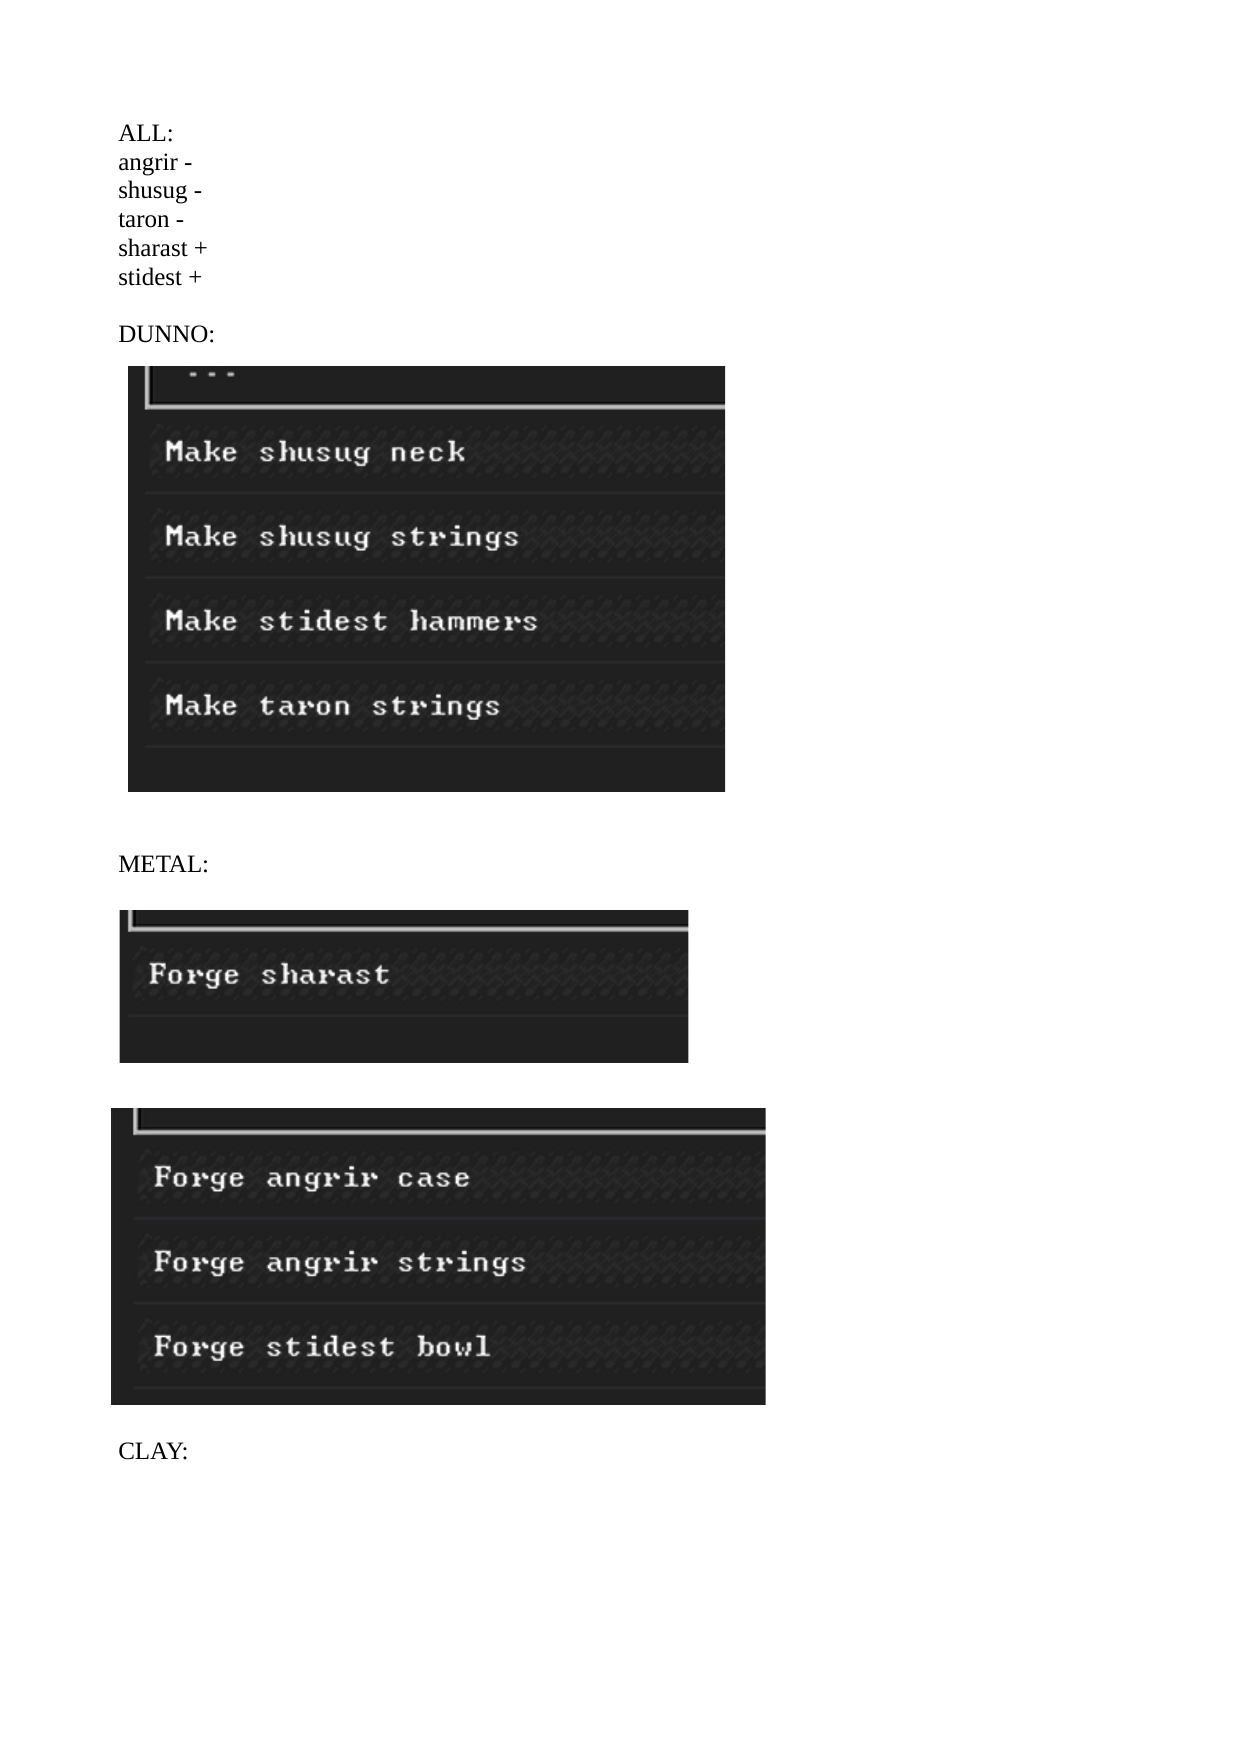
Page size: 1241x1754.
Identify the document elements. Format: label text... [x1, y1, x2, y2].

text DUNNO: [118, 319, 1122, 348]
text shusug - [118, 176, 1122, 204]
text angrir - [118, 147, 1122, 176]
text stidest + [118, 262, 1122, 291]
text METAL: [118, 849, 1122, 877]
text ALL: [118, 118, 1122, 147]
picture [119, 910, 689, 1063]
picture [128, 366, 725, 792]
text sharast + [118, 233, 1122, 262]
text CLAY: [118, 1436, 1122, 1465]
text taron - [118, 204, 1122, 233]
picture [111, 1108, 766, 1405]
